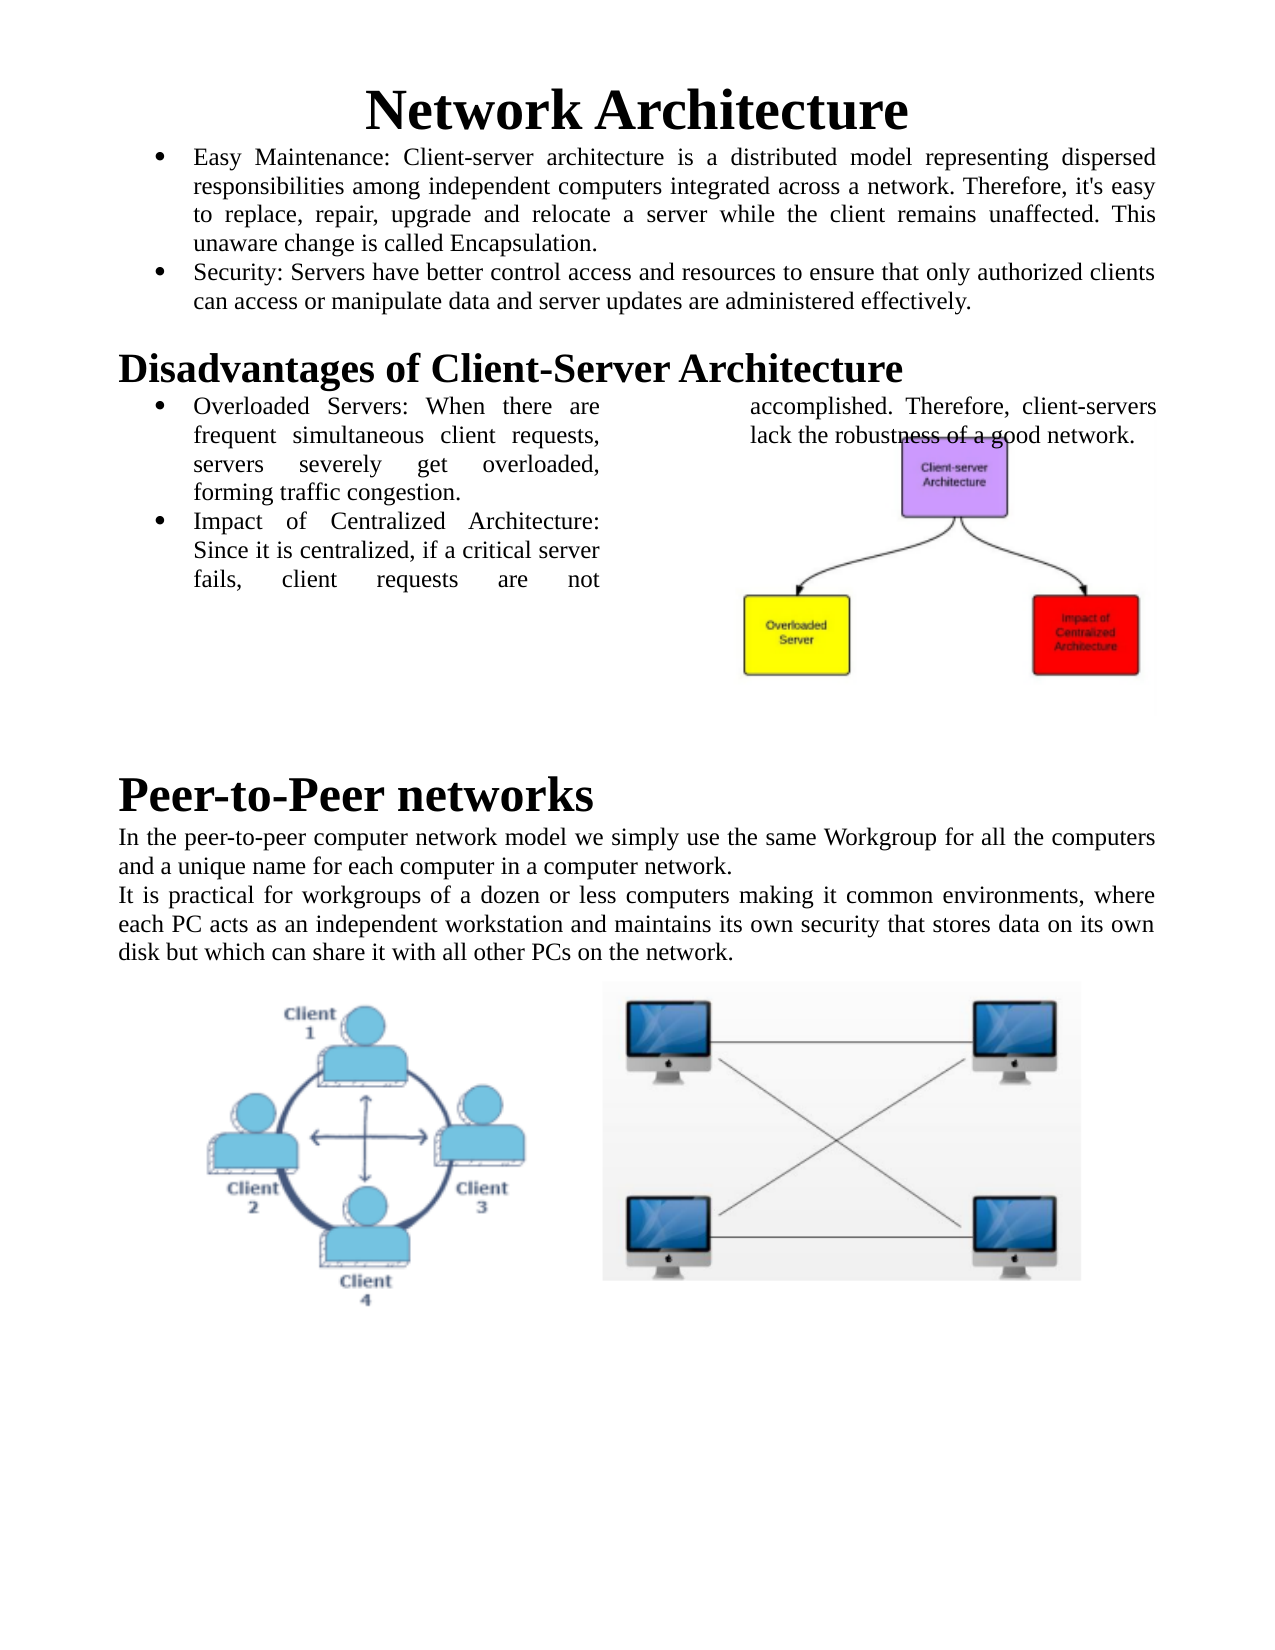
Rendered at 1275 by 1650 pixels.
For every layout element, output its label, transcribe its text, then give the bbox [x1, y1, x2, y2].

list Impact of Centralized Architecture: Since it is centralized, if a critical server fails, client requests are not accomplished. Therefore, client-servers lack the robustness of a good network. [156, 506, 600, 592]
text It is practical for workgroups of a dozen or less computers making it common environments, where each PC acts as an independent workstation and maintains its own security that stores data on its own disk but which can share it with all other PCs on the network. [118, 880, 1157, 966]
list Easy Maintenance: Client-server architecture is a distributed model representing dispersed responsibilities among independent computers integrated across a network. Therefore, it's easy to replace, repair, upgrade and relocate a server while the client remains unaffected. This unaware change is called Encapsulation. [156, 142, 1157, 257]
list Security: Servers have better control access and resources to ensure that only authorized clients can access or manipulate data and server updates are administered effectively. [156, 257, 1157, 314]
list Impact of Centralized Architecture: Since it is centralized, if a critical server fails, client requests are not accomplished. Therefore, client-servers lack the robustness of a good network. [712, 391, 1157, 402]
text Peer-to-Peer networks [118, 765, 1157, 822]
list Overloaded Servers: When there are frequent simultaneous client requests, servers severely get overloaded, forming traffic congestion. [156, 391, 600, 506]
text In the peer-to-peer computer network model we simply use the same Workgroup for all the computers and a unique name for each computer in a computer network. [118, 822, 1157, 880]
text Disadvantages of Client-Server Architecture [118, 343, 1157, 391]
